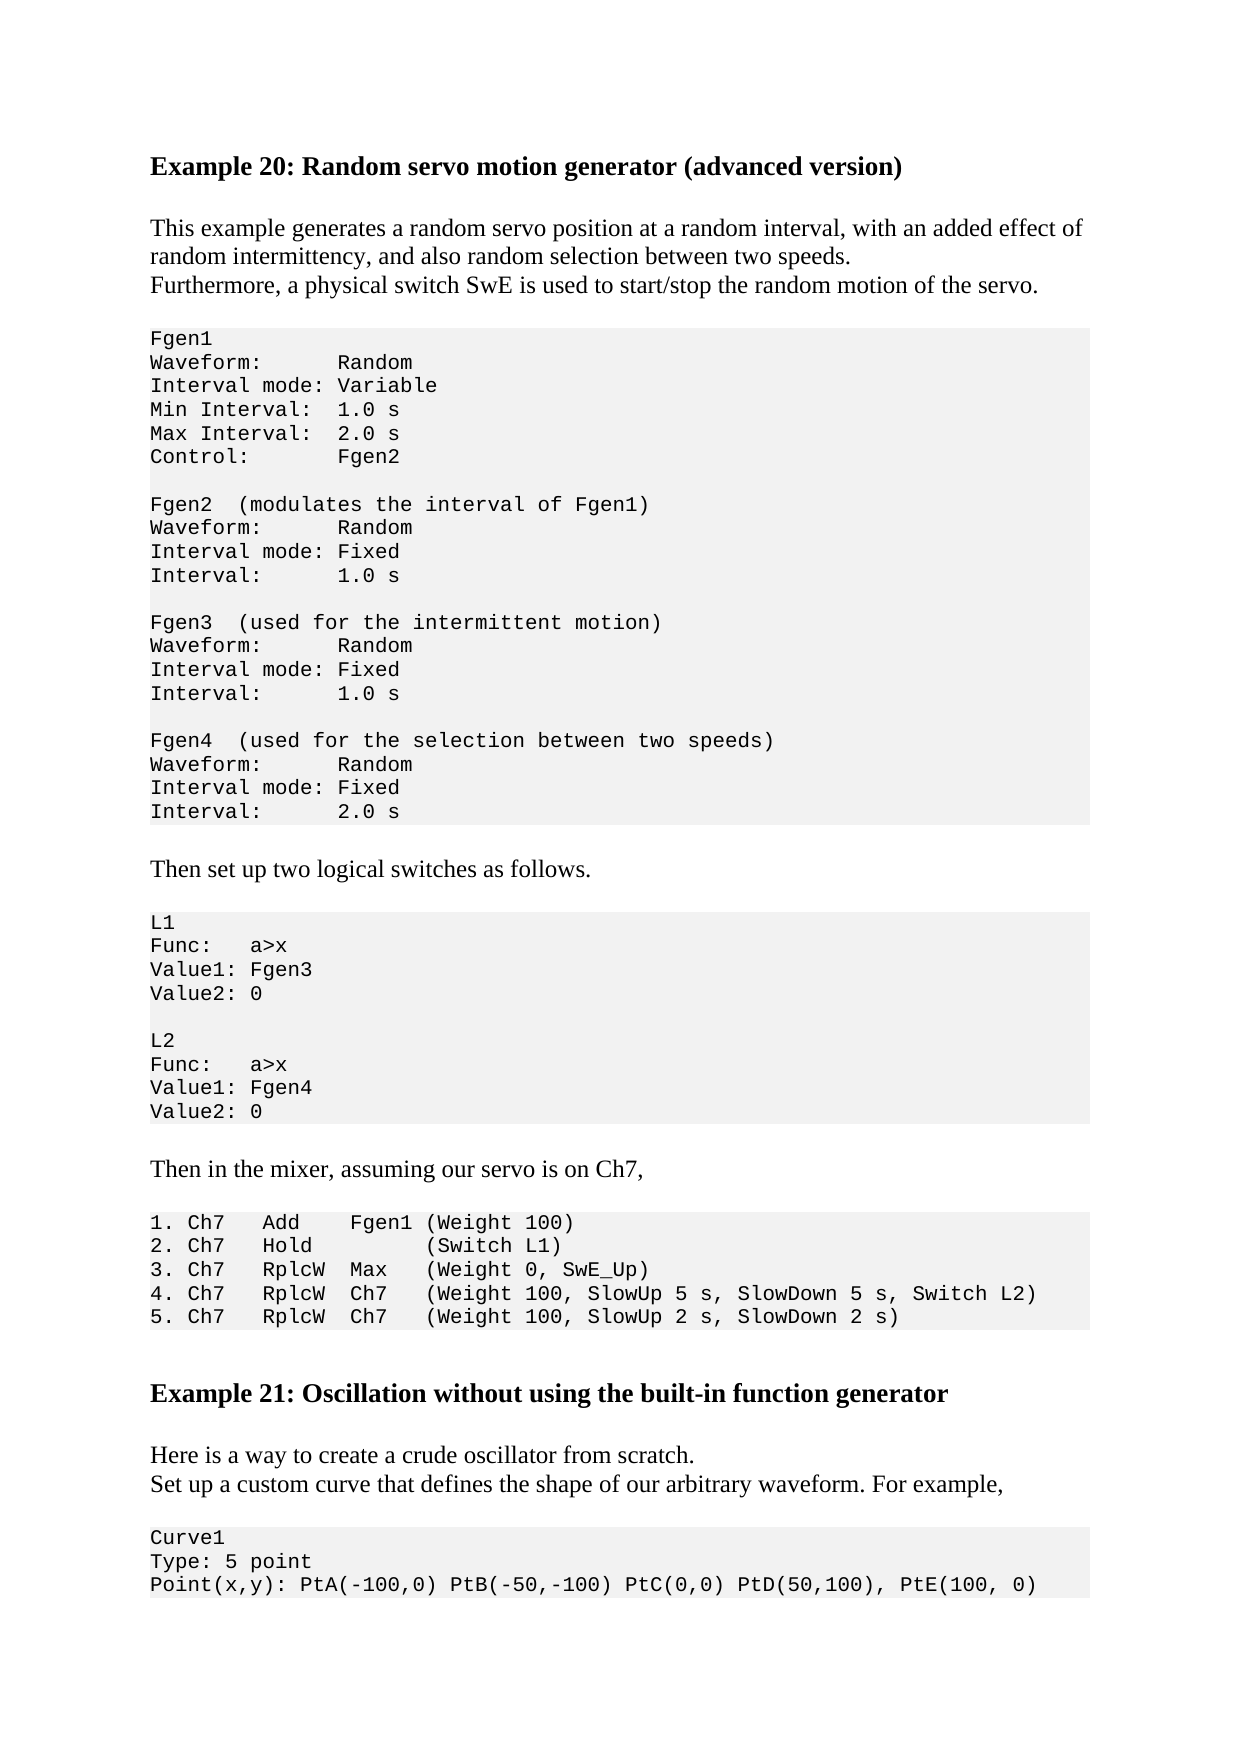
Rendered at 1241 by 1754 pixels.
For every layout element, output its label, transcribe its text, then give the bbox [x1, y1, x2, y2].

text Interval: 1.0 s [150, 564, 1090, 588]
text Fgen2 (modulates the interval of Fgen1) [150, 494, 1090, 517]
text Interval: 2.0 s [150, 801, 1090, 825]
text Waveform: Random [150, 636, 1090, 659]
text Waveform: Random [150, 517, 1090, 541]
text Func: a>x [150, 1054, 1090, 1077]
text Waveform: Random [150, 352, 1090, 375]
text Value2: 0 [150, 1101, 1090, 1124]
text Max Interval: 2.0 s [150, 423, 1090, 446]
subtitle Example 21: Oscillation without using the built-in function generator [150, 1378, 1090, 1409]
text Value2: 0 [150, 983, 1090, 1006]
text 1. Ch7 Add Fgen1 (Weight 100) [150, 1212, 1090, 1235]
text Value1: Fgen4 [150, 1077, 1090, 1101]
text Interval mode: Variable [150, 375, 1090, 399]
text Curve1 [150, 1527, 1090, 1551]
text Then set up two logical switches as follows. [150, 854, 1090, 883]
text Func: a>x [150, 935, 1090, 959]
subtitle Example 20: Random servo motion generator (advanced version) [150, 150, 1090, 181]
text This example generates a random servo position at a random interval, with an added effect of random intermittency, and also random selection between two speeds. Furthermore, a physical switch SwE is used to start/stop the random motion of the servo. [150, 213, 1090, 299]
text Interval: 1.0 s [150, 683, 1090, 706]
text Here is a way to create a crude oscillator from scratch. Set up a custom curve that defines the shape of our arbitrary waveform. For example, [150, 1440, 1090, 1498]
text Interval mode: Fixed [150, 777, 1090, 801]
text 3. Ch7 RplcW Max (Weight 0, SwE_Up) [150, 1259, 1090, 1283]
text 5. Ch7 RplcW Ch7 (Weight 100, SlowUp 2 s, SlowDown 2 s) [150, 1306, 1090, 1330]
text L1 [150, 912, 1090, 935]
text L2 [150, 1030, 1090, 1054]
text Type: 5 point [150, 1551, 1090, 1574]
text Interval mode: Fixed [150, 659, 1090, 683]
text Value1: Fgen3 [150, 959, 1090, 983]
text Then in the mixer, assuming our servo is on Ch7, [150, 1154, 1090, 1182]
text 4. Ch7 RplcW Ch7 (Weight 100, SlowUp 5 s, SlowDown 5 s, Switch L2) [150, 1283, 1090, 1306]
text Control: Fgen2 [150, 446, 1090, 470]
text Point(x,y): PtA(-100,0) PtB(-50,-100) PtC(0,0) PtD(50,100), PtE(100, 0) [150, 1574, 1090, 1598]
text Fgen4 (used for the selection between two speeds) [150, 730, 1090, 754]
text Min Interval: 1.0 s [150, 399, 1090, 423]
text Interval mode: Fixed [150, 541, 1090, 564]
text Fgen3 (used for the intermittent motion) [150, 612, 1090, 636]
text Waveform: Random [150, 754, 1090, 777]
text Fgen1 [150, 328, 1090, 352]
text 2. Ch7 Hold (Switch L1) [150, 1235, 1090, 1259]
